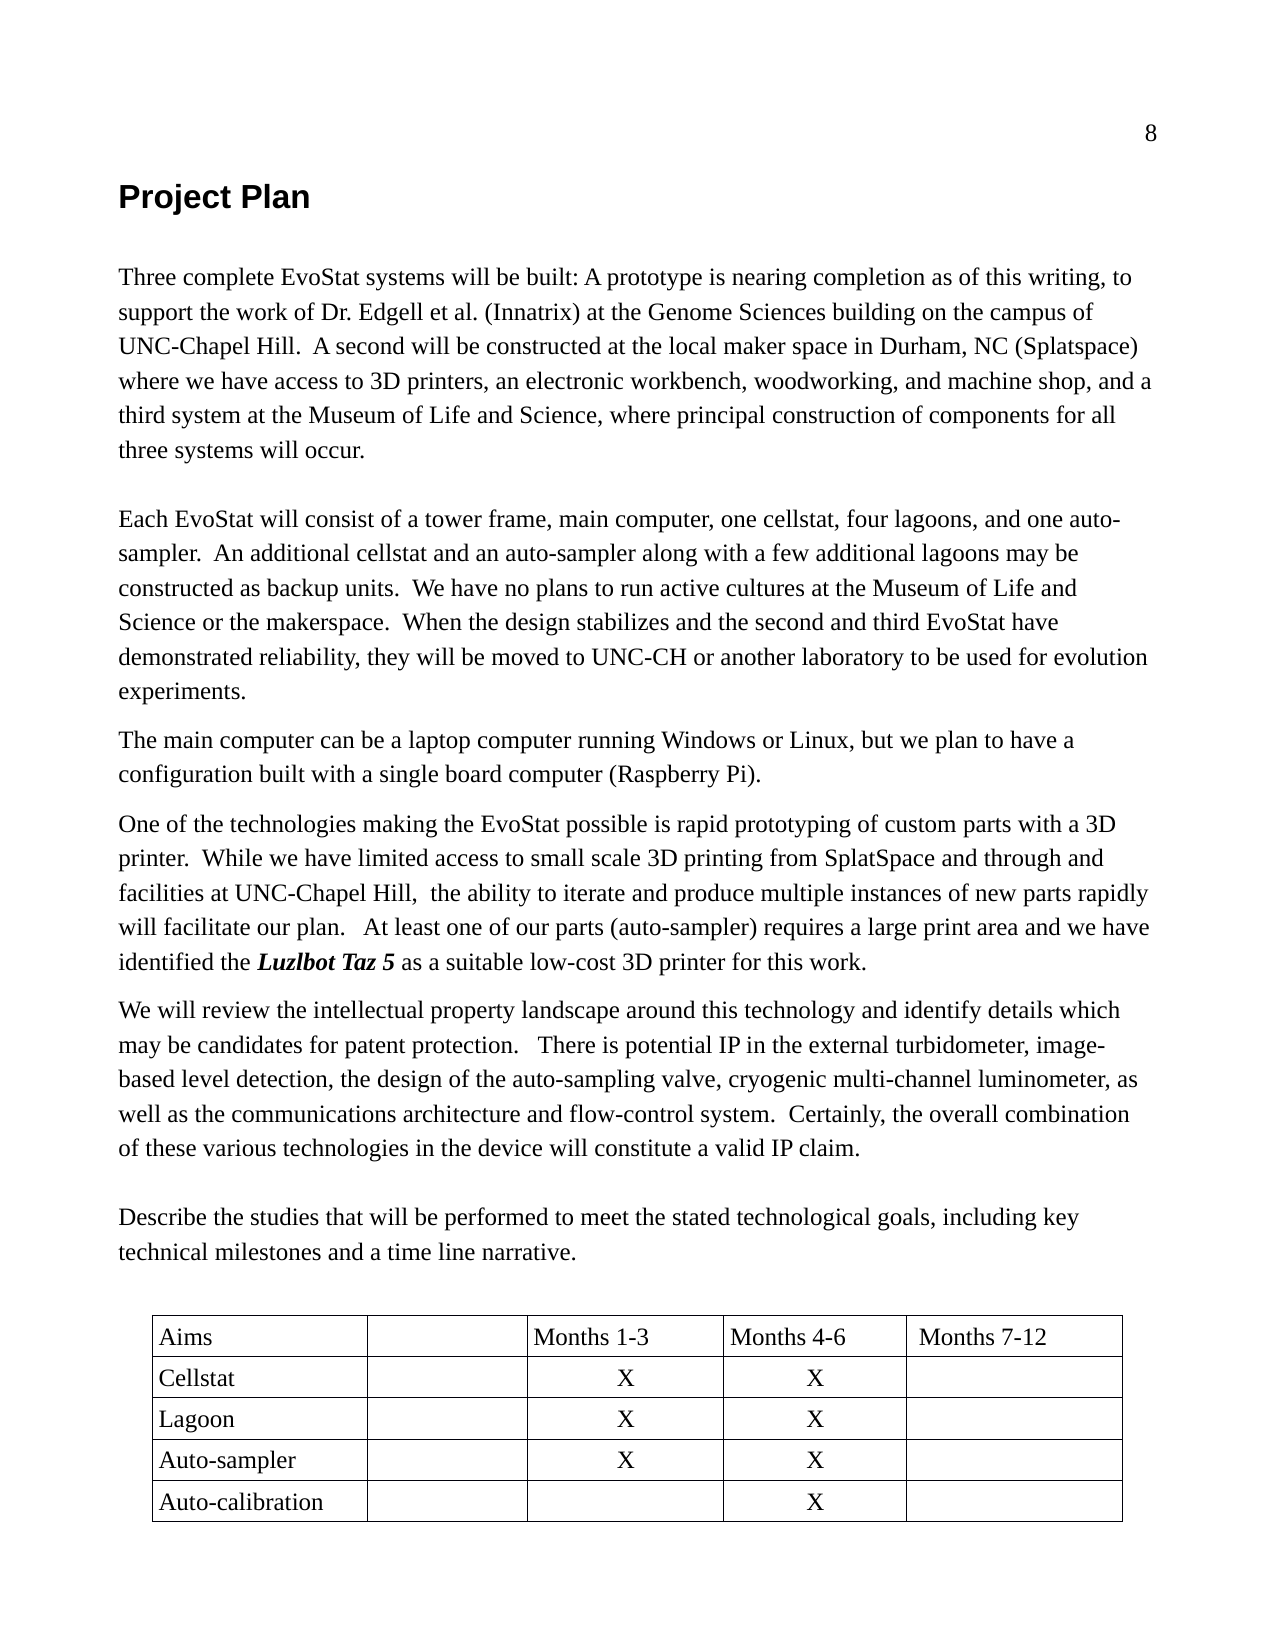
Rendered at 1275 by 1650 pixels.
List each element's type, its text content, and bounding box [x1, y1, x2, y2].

subtitle Project Plan [118, 177, 1157, 215]
table_cell X [528, 1440, 723, 1480]
table_cell X [724, 1440, 906, 1480]
table_header Months 4-6 [724, 1316, 906, 1356]
text Three complete EvoStat systems will be built: A prototype is nearing completion as of this writing, to support the work of Dr. Edgell et al. (Innatrix) at the Genome Sciences building on the campus of UNC-Chapel Hill. A second will be constructed at the local maker space in Durham, NC (Splatspace) where we have access to 3D printers, an electronic workbench, woodworking, and machine shop, and a third system at the Museum of Life and Science, where principal construction of components for all three systems will occur. Each EvoStat will consist of a tower frame, main computer, one cellstat, four lagoons, and one auto-sampler. An additional cellstat and an auto-sampler along with a few additional lagoons may be constructed as backup units. We have no plans to run active cultures at the Museum of Life and Science or the makerspace. When the design stabilizes and the second and third EvoStat have demonstrated reliability, they will be moved to UNC-CH or another laboratory to be used for evolution experiments. [118, 228, 1157, 705]
table_cell Auto-sampler [153, 1440, 367, 1480]
text The main computer can be a laptop computer running Windows or Linux, but we plan to have a configuration built with a single board computer (Raspberry Pi). [118, 725, 1157, 788]
table_cell [528, 1481, 723, 1521]
table_cell X [724, 1357, 906, 1397]
text We will review the intellectual property landscape around this technology and identify details which may be candidates for patent protection. There is potential IP in the external turbidometer, image-based level detection, the design of the auto-sampling valve, cryogenic multi-channel luminometer, as well as the communications architecture and flow-control system. Certainly, the overall combination of these various technologies in the device will constitute a valid IP claim. Describe the studies that will be performed to meet the stated technological goals, including key technical milestones and a time line narrative. [118, 996, 1157, 1266]
table_cell Lagoon [153, 1398, 367, 1438]
table_cell Auto-calibration [153, 1481, 367, 1521]
table_cell Cellstat [153, 1357, 367, 1397]
table_cell [368, 1357, 527, 1397]
table_cell [907, 1440, 1122, 1480]
table_header [368, 1316, 527, 1356]
table_cell X [724, 1398, 906, 1438]
table_cell [368, 1481, 527, 1521]
table_cell [907, 1481, 1122, 1521]
table_header Months 1-3 [528, 1316, 723, 1356]
text One of the technologies making the EvoStat possible is rapid prototyping of custom parts with a 3D printer. While we have limited access to small scale 3D printing from SplatSpace and through and facilities at UNC-Chapel Hill, the ability to iterate and produce multiple instances of new parts rapidly will facilitate our plan. At least one of our parts (auto-sampler) requires a large print area and we have identified the Luzlbot Taz 5 as a suitable low-cost 3D printer for this work. [118, 809, 1157, 975]
table_cell [368, 1440, 527, 1480]
table_header Months 7-12 [907, 1316, 1122, 1356]
table_cell X [724, 1481, 906, 1521]
table_cell X [528, 1398, 723, 1438]
table_cell [368, 1398, 527, 1438]
table_cell X [528, 1357, 723, 1397]
table_cell [907, 1398, 1122, 1438]
table_header Aims [153, 1316, 367, 1356]
table_cell [907, 1357, 1122, 1397]
